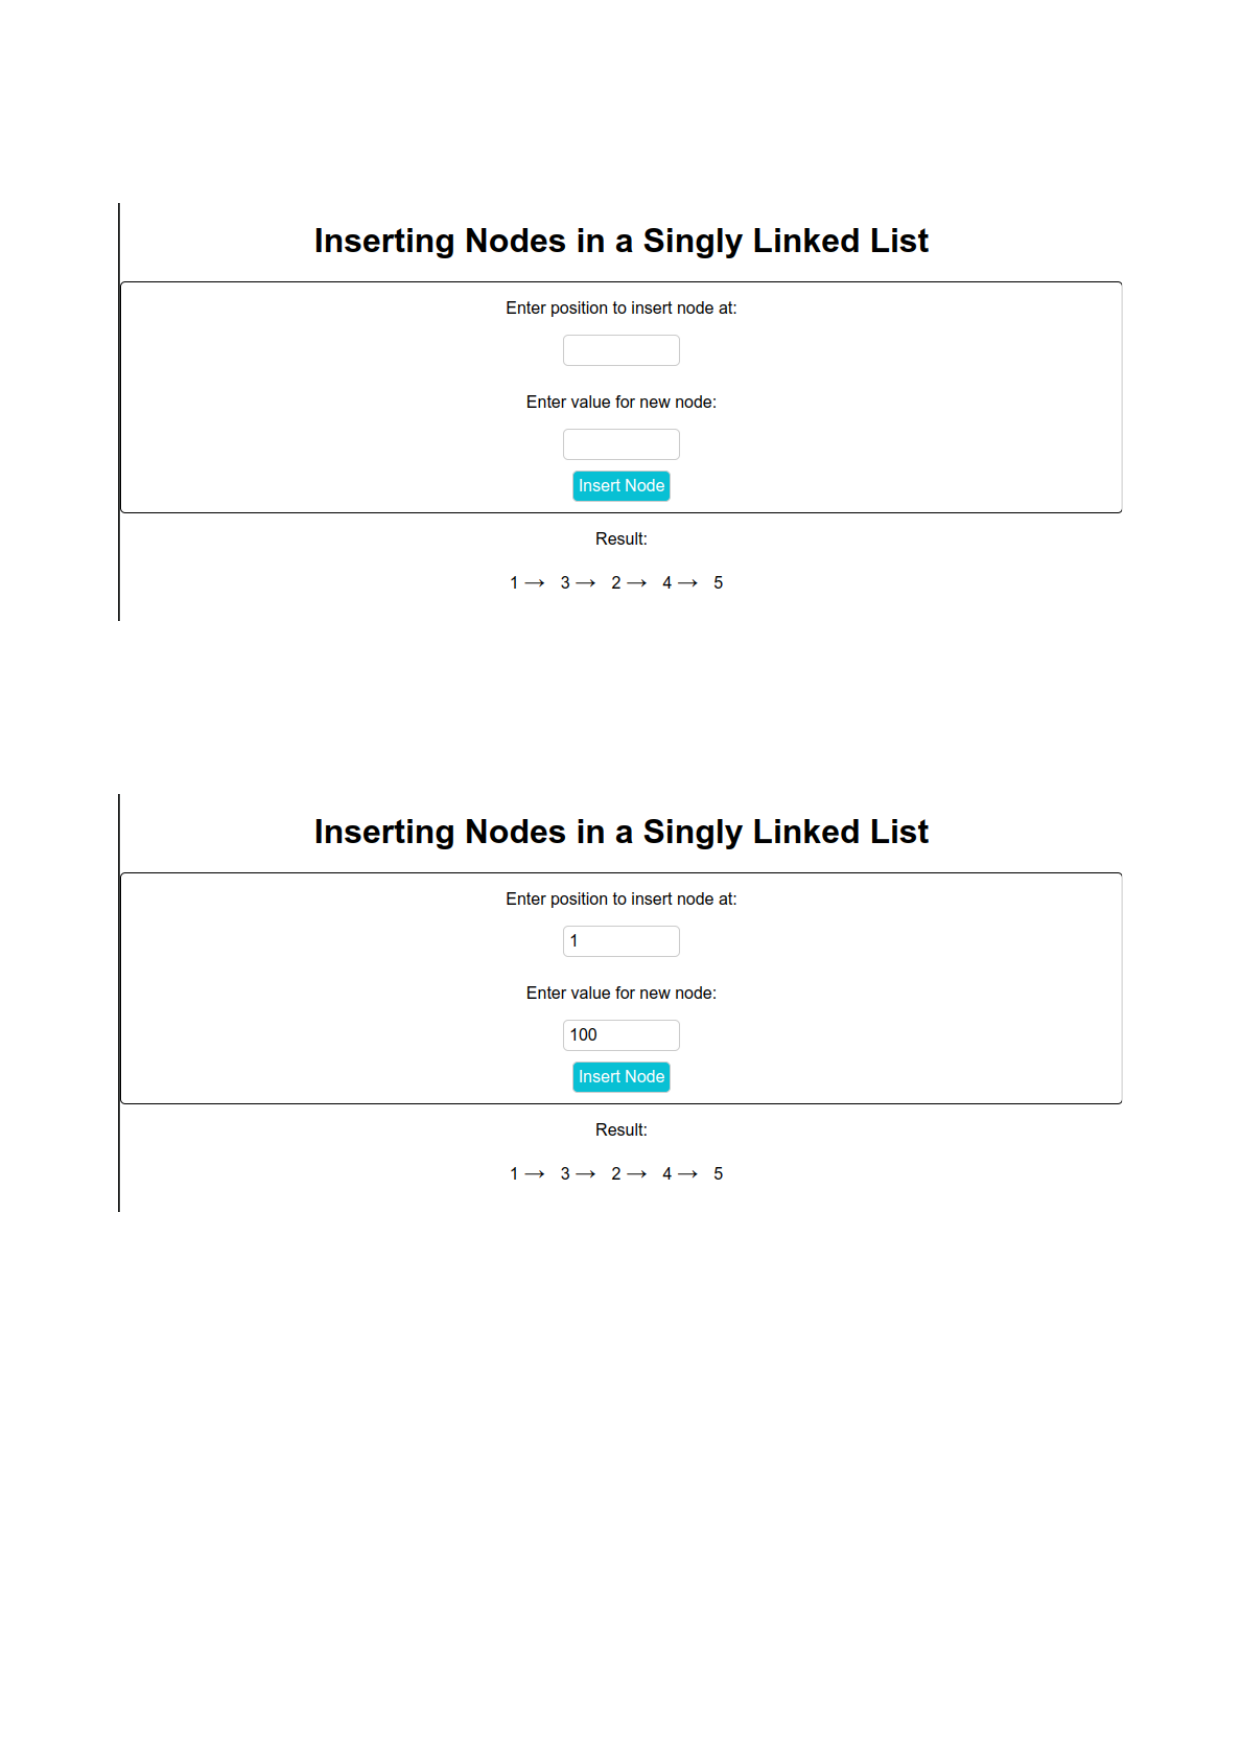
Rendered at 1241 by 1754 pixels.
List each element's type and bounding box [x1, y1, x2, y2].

picture [118, 203, 1123, 621]
picture [118, 794, 1123, 1212]
